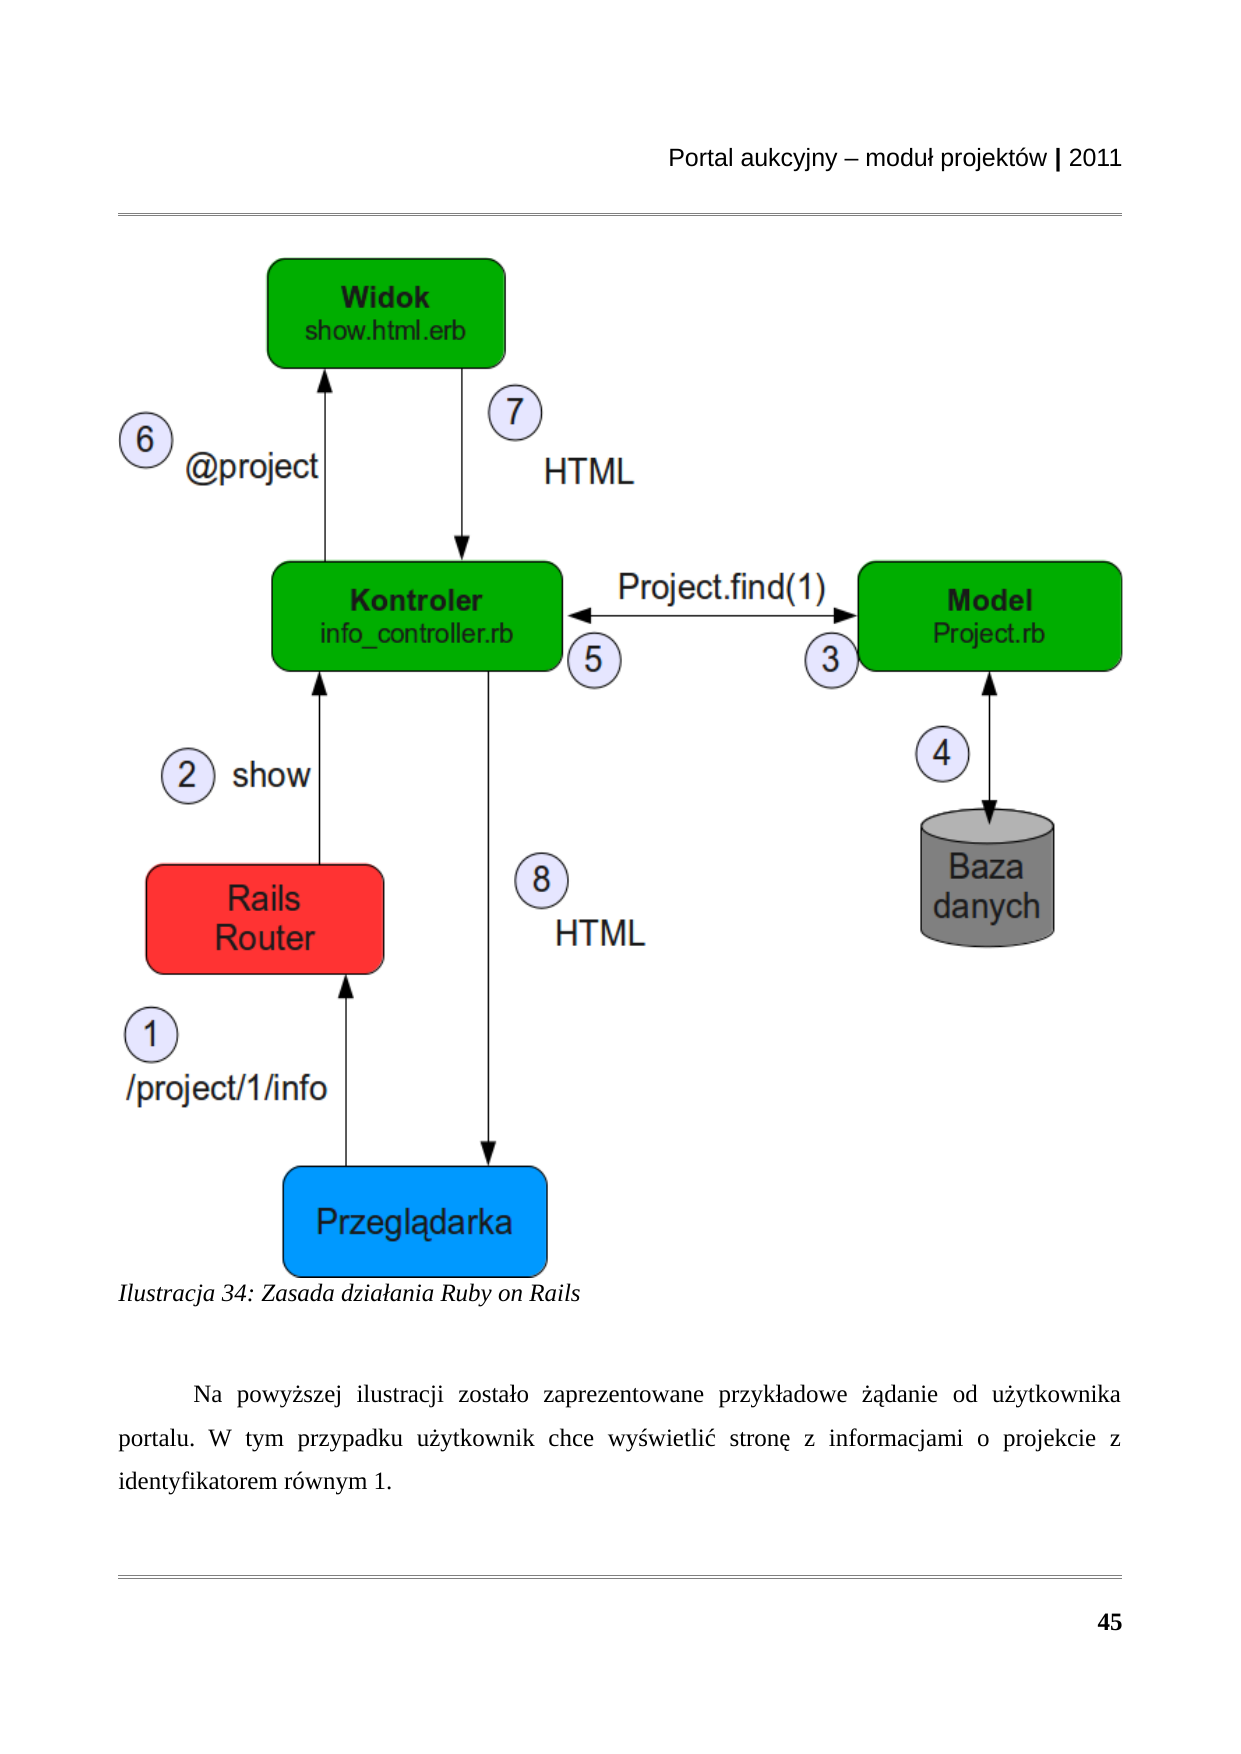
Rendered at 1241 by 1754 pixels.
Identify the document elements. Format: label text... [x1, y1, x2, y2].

picture [118, 257, 1123, 1278]
text [118, 245, 1122, 257]
text Na powyższej ilustracji zostało zaprezentowane przykładowe żądanie od użytkownika portalu. W tym przypadku użytkownik chce wyświetlić stronę z informacjami o projekcie z identyfikatorem równym 1. [118, 1306, 1122, 1494]
text Ilustracja 34: Zasada działania Ruby on Rails [118, 1278, 1122, 1306]
